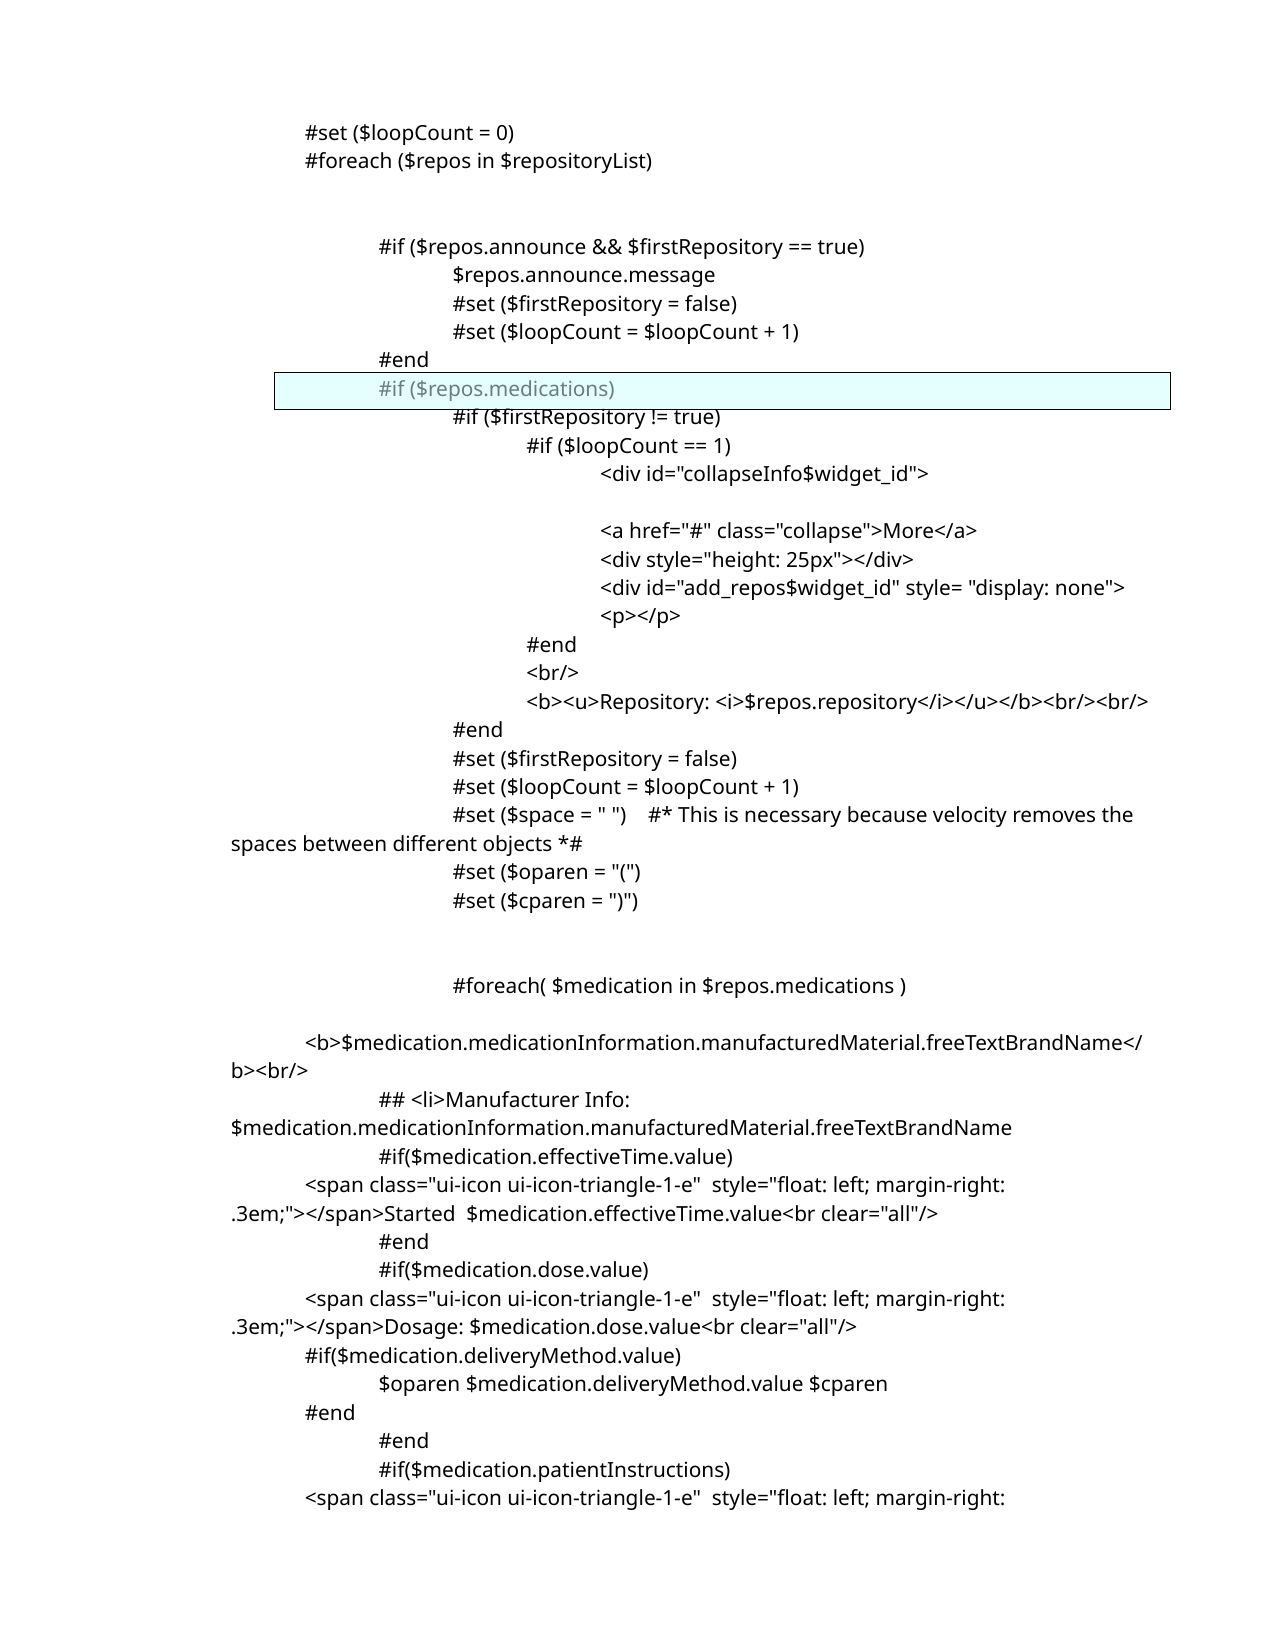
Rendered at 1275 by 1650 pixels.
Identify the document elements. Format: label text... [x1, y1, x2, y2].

text #if ($repos.announce && $firstRepository == true) [231, 232, 1157, 260]
text #set ($firstRepository = false) [231, 744, 1157, 772]
text <span class="ui-icon ui-icon-triangle-1-e" style="float: left; margin-right: .3em;"></span>Dosage: $medication.dose.value<br clear="all"/> [231, 1284, 1157, 1341]
text #end [231, 630, 1157, 658]
text #if($medication.patientInstructions) [231, 1455, 1157, 1483]
text #end [231, 1426, 1157, 1455]
text #end [231, 1227, 1157, 1256]
text <br/> [231, 658, 1157, 687]
text $oparen $medication.deliveryMethod.value $cparen [231, 1369, 1157, 1398]
text #set ($loopCount = $loopCount + 1) [231, 317, 1157, 346]
text #set ($loopCount = $loopCount + 1) [231, 772, 1157, 801]
text #if ($repos.medications) [231, 374, 274, 402]
text #foreach ($repos in $repositoryList) [231, 147, 1157, 175]
text #set ($loopCount = 0) [231, 118, 1157, 147]
text <a href="#" class="collapse">More</a> [231, 516, 1157, 545]
text <div style="height: 25px"></div> [231, 545, 1157, 573]
text <div id="add_repos$widget_id" style= "display: none"> [231, 573, 1157, 602]
text #end [231, 715, 1157, 744]
text <p></p> [231, 602, 1157, 630]
text #if($medication.deliveryMethod.value) [231, 1341, 1157, 1369]
text #set ($space = " ") #* This is necessary because velocity removes the spaces between different objects *# [231, 801, 1157, 857]
text #if($medication.effectiveTime.value) [231, 1142, 1157, 1170]
text #set ($firstRepository = false) [231, 289, 1157, 317]
text #if($medication.dose.value) [231, 1256, 1157, 1284]
text #set ($cparen = ")") [231, 886, 1157, 914]
text <span class="ui-icon ui-icon-triangle-1-e" style="float: left; margin-right: .3em;"></span>Started $medication.effectiveTime.value<br clear="all"/> [231, 1170, 1157, 1227]
text #end [231, 1398, 1157, 1426]
text #if ($loopCount == 1) [231, 431, 1157, 459]
text <b>$medication.medicationInformation.manufacturedMaterial.freeTextBrandName</b><br/> [231, 1000, 1157, 1085]
text <b><u>Repository: <i>$repos.repository</i></u></b><br/><br/> [231, 687, 1157, 715]
text ## <li>Manufacturer Info: $medication.medicationInformation.manufacturedMaterial.freeTextBrandName [231, 1085, 1157, 1142]
text #foreach( $medication in $repos.medications ) [231, 971, 1157, 1000]
text #set ($oparen = "(") [231, 857, 1157, 886]
text <div id="collapseInfo$widget_id"> [231, 459, 1157, 488]
text <span class="ui-icon ui-icon-triangle-1-e" style="float: left; margin-right: [231, 1483, 1157, 1512]
text #if ($firstRepository != true) [231, 402, 1157, 431]
text $repos.announce.message [231, 260, 1157, 289]
text #end [231, 346, 1157, 374]
